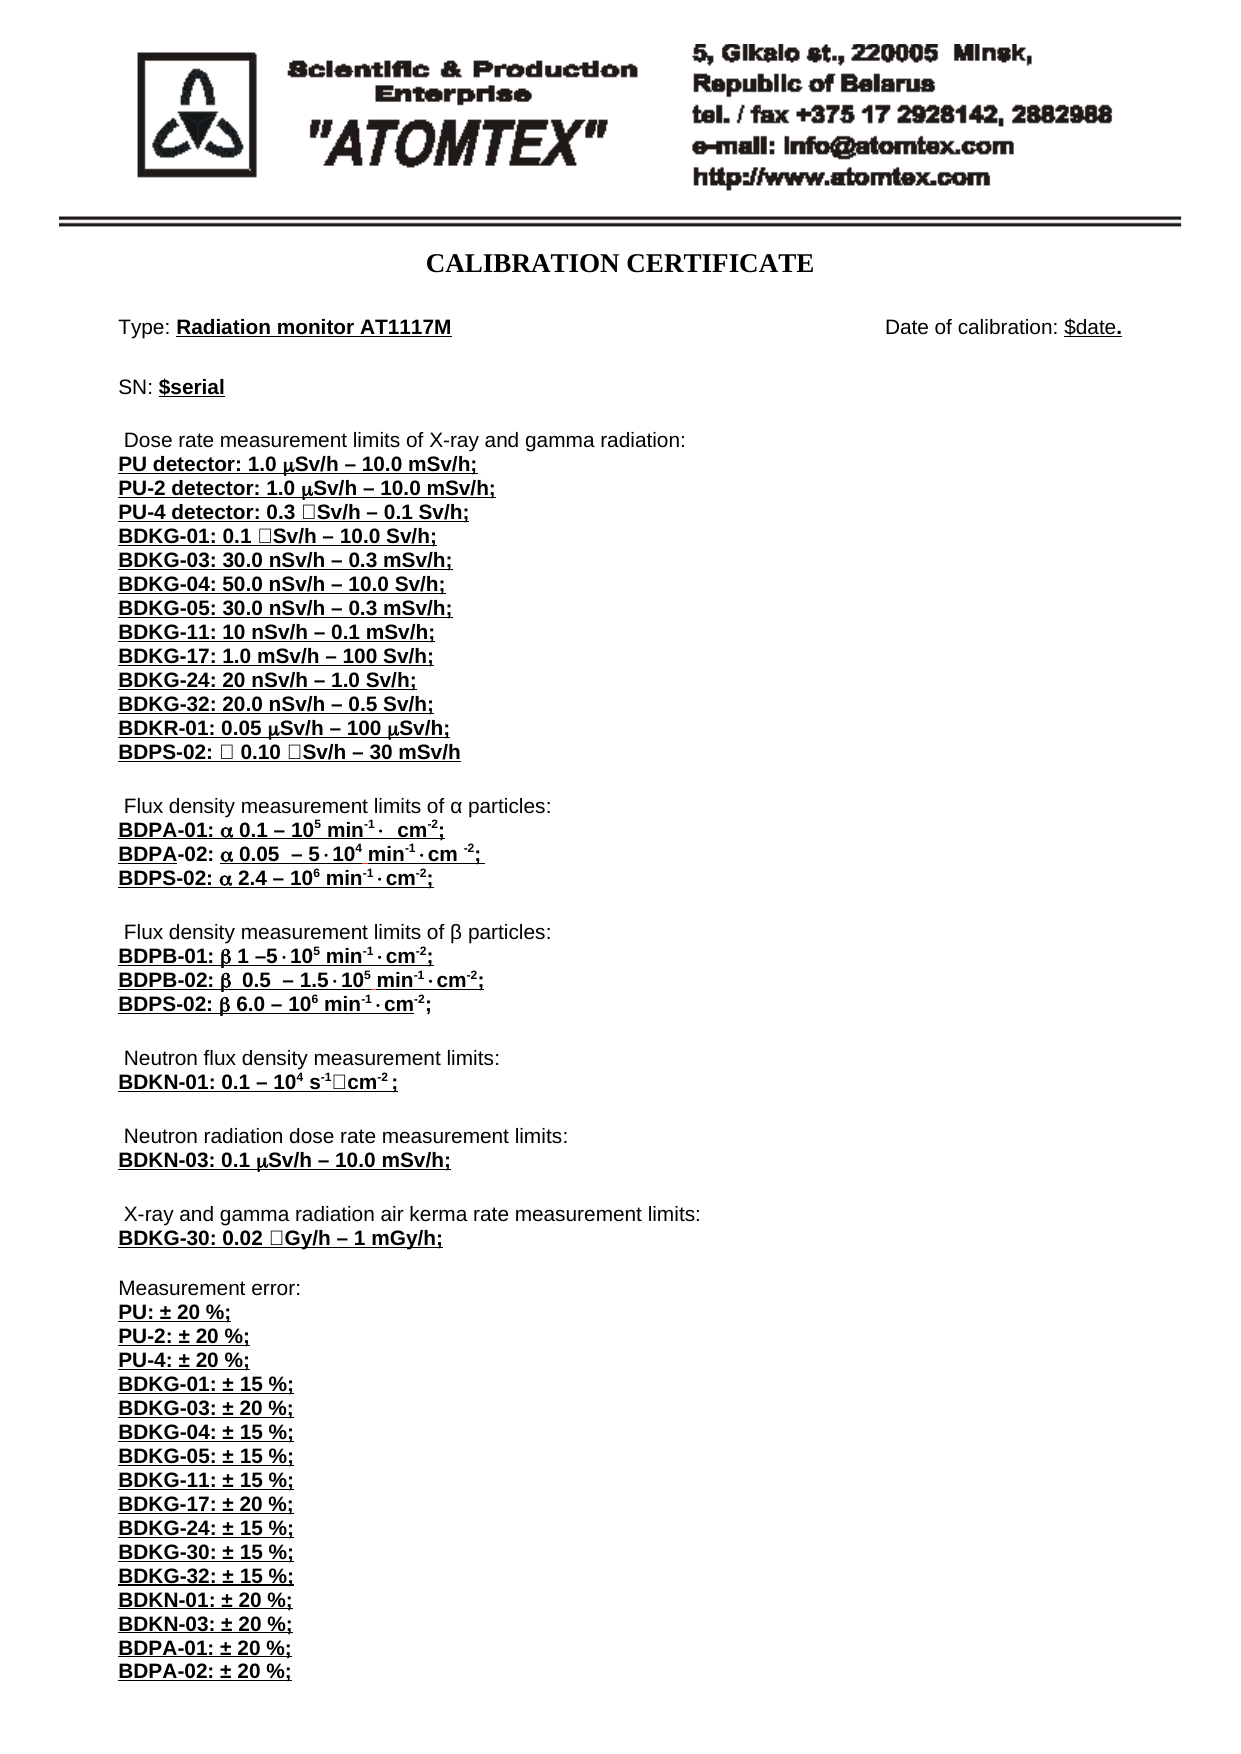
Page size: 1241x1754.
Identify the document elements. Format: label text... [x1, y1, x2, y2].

table_header PU-2: ± 20 %; [118, 1324, 1063, 1348]
table_header PU: ± 20 %; [118, 1300, 1063, 1324]
table_header X-ray and gamma radiation air kerma rate measurement limits: [118, 1202, 1063, 1226]
table_header BDPS-02:  2.4 – 106 min-1cm-2; [118, 866, 1063, 890]
table_header BDKG-30: 0.02 Gy/h – 1 mGy/h; [118, 1226, 1063, 1250]
table_header BDKG-11: ± 15 %; [118, 1468, 1063, 1492]
table_header BDPS-02:  6.0 – 106 min-1cm-2; [118, 992, 1063, 1016]
table_header BDKG-11: 10 nSv/h – 0.1 mSv/h; [118, 620, 1063, 644]
table_header BDKG-32: ± 15 %; [118, 1564, 1063, 1587]
table_header BDKG-01: ± 15 %; [118, 1372, 1063, 1396]
text SN: $serial [118, 375, 1122, 399]
table_header BDKG-04: ± 15 %; [118, 1420, 1063, 1444]
table_header BDPB-01:  1 –5105 min-1cm-2; [118, 944, 1063, 968]
table_header BDKN-03: ± 20 %; [118, 1611, 1063, 1635]
table_header PU-2 detector: 1.0 mSv/h – 10.0 mSv/h; [118, 476, 1063, 500]
table_header BDKG-05: ± 15 %; [118, 1444, 1063, 1468]
table_header PU-4: ± 20 %; [118, 1348, 1063, 1372]
table_header BDKG-30: ± 15 %; [118, 1540, 1063, 1563]
table_header BDKG-17: ± 20 %; [118, 1492, 1063, 1516]
table_header Neutron flux density measurement limits: [118, 1046, 1063, 1070]
table_header PU detector: 1.0 Sv/h – 10.0 mSv/h; [118, 452, 1063, 476]
table_header BDPS-02:  0.10 Sv/h – 30 mSv/h [118, 740, 1063, 763]
table_header BDPB-02:  0.5 – 1.5105 min-1cm-2; [118, 968, 1063, 992]
table_header Flux density measurement limits of α particles: [118, 794, 1063, 817]
picture [59, 44, 1182, 248]
table_header BDKN-01: ± 20 %; [118, 1588, 1063, 1611]
table_header Dose rate measurement limits of X-ray and gamma radiation: [118, 428, 1063, 452]
table_header BDKG-24: 20 nSv/h – 1.0 Sv/h; [118, 668, 1063, 692]
table_header BDKG-03: ± 20 %; [118, 1396, 1063, 1420]
table_header Flux density measurement limits of β particles: [118, 920, 1063, 944]
text CALIBRATION CERTIFICATE [118, 248, 1122, 279]
table_header BDKG-01: 0.1 Sv/h – 10.0 Sv/h; [118, 524, 1063, 548]
table_header BDKG-03: 30.0 nSv/h – 0.3 mSv/h; [118, 548, 1063, 572]
table_header BDPA-02: ± 20 %; [118, 1659, 1063, 1683]
text Measurement error: [118, 1276, 1122, 1300]
table_header Neutron radiation dose rate measurement limits: [118, 1124, 1063, 1148]
table_header BDKG-24: ± 15 %; [118, 1516, 1063, 1539]
text 03: ± 20 %БД [118, 1250, 1122, 1276]
table_header PU-4 detector: 0.3 Sv/h – 0.1 Sv/h; [118, 500, 1063, 524]
table_header BDKR-01: 0.05 mSv/h – 100 mSv/h; [118, 716, 1063, 739]
table_header BDKG-05: 30.0 nSv/h – 0.3 mSv/h; [118, 596, 1063, 620]
table_header BDPA-01:  0.1 – 105 min-1 cm-2; [118, 818, 1063, 842]
table_header BDKN-01: 0.1 – 104 s-1cm-2 ; [118, 1070, 1063, 1094]
text Type: Radiation monitor AT1117M Date of calibration: $date. [118, 315, 1122, 339]
table_header BDPA-01: ± 20 %; [118, 1635, 1063, 1659]
table_header BDPA-02:  0.05 – 5104 min-1cm -2; [118, 842, 1063, 866]
table_header BDKG-17: 1.0 mSv/h – 100 Sv/h; [118, 644, 1063, 668]
table_header BDKG-04: 50.0 nSv/h – 10.0 Sv/h; [118, 572, 1063, 596]
table_header BDKN-03: 0.1 mSv/h – 10.0 mSv/h; [118, 1148, 1063, 1172]
table_header BDKG-32: 20.0 nSv/h – 0.5 Sv/h; [118, 692, 1063, 716]
